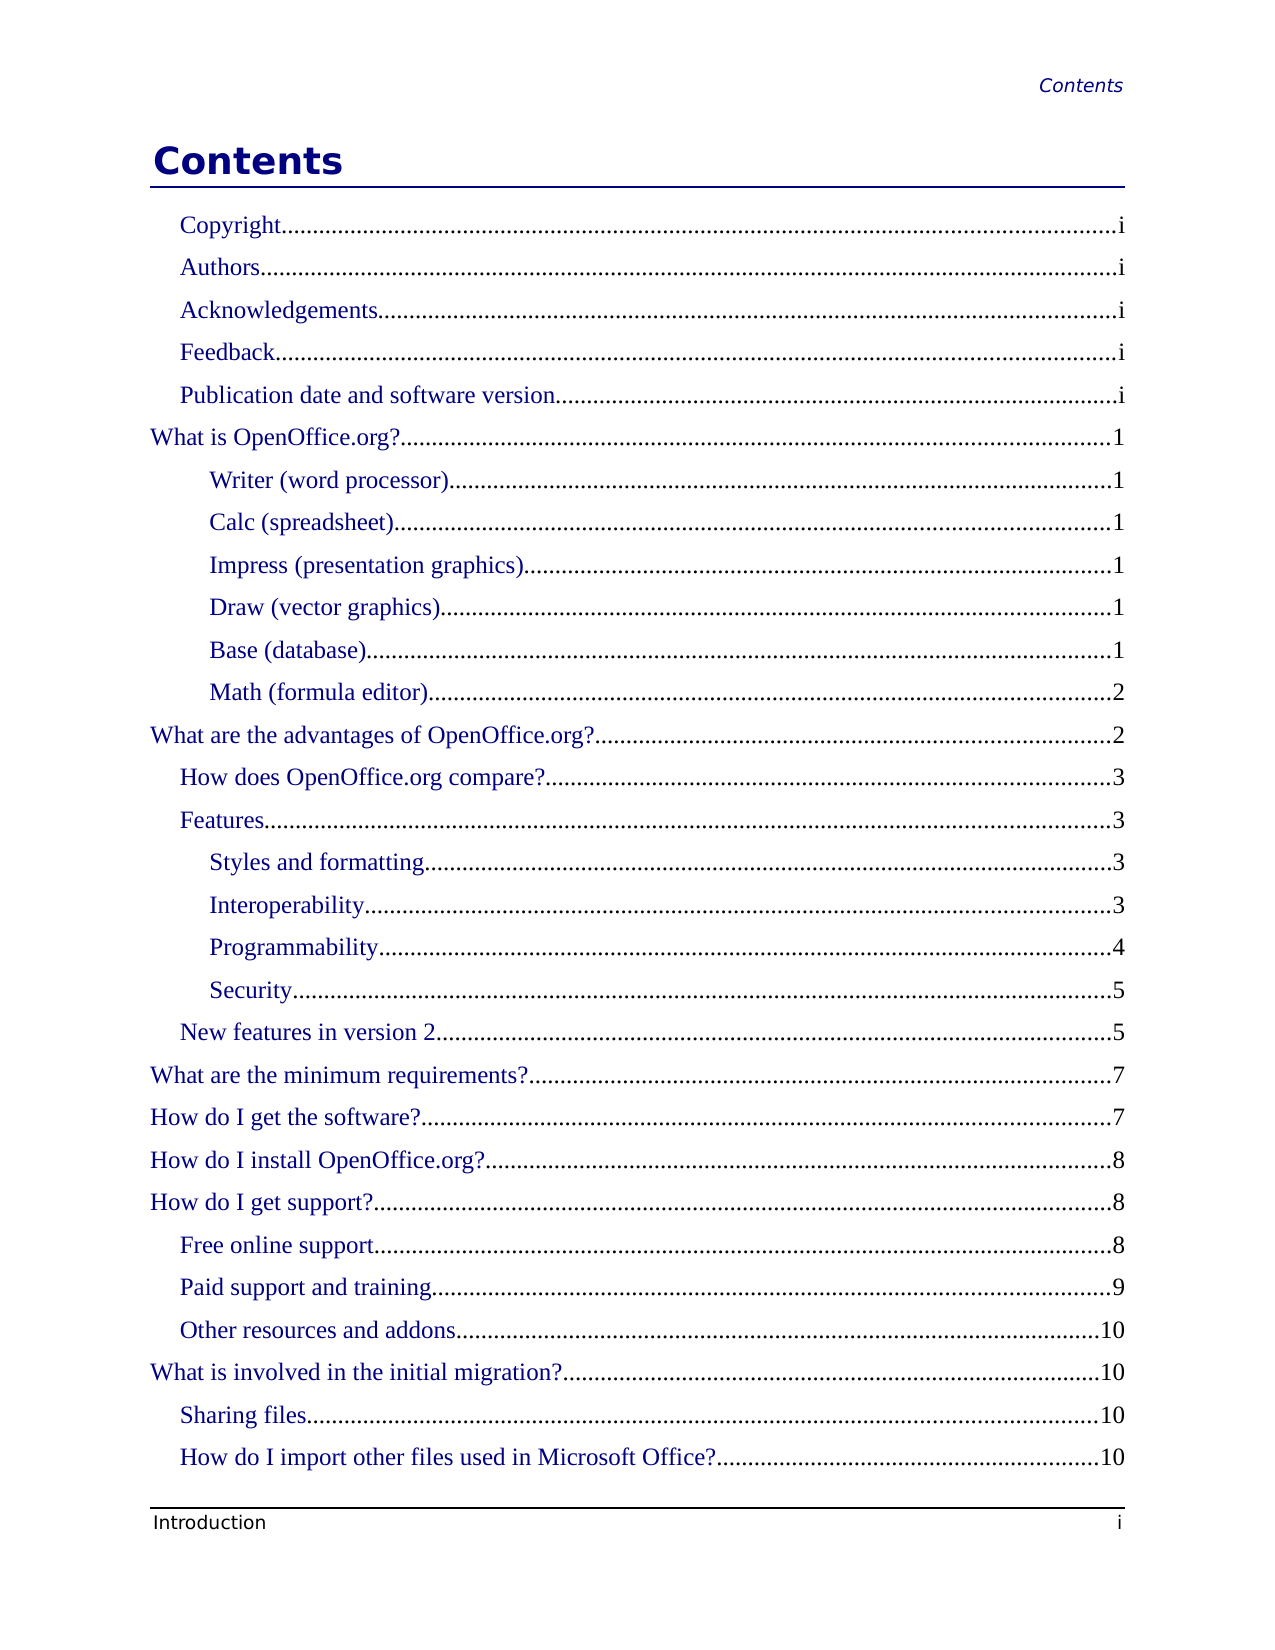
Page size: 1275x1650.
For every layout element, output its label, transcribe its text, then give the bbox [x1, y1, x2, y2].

text How do I get support? 8 [150, 1188, 1125, 1216]
text What are the minimum requirements? 7 [150, 1061, 1125, 1088]
text How do I import other files used in Microsoft Office? 10 [179, 1443, 1125, 1471]
text Free online support 8 [179, 1231, 1125, 1258]
text Math (formula editor) 2 [209, 678, 1125, 706]
text Styles and formatting 3 [209, 848, 1125, 876]
text Acknowledgements i [179, 296, 1125, 323]
text What are the advantages of OpenOffice.org? 2 [150, 721, 1125, 748]
text How do I install OpenOffice.org? 8 [150, 1146, 1125, 1173]
text Publication date and software version i [179, 381, 1125, 408]
text Contents [150, 137, 1125, 186]
text Writer (word processor) 1 [209, 466, 1125, 493]
text Programmability 4 [209, 933, 1125, 961]
text Authors i [179, 253, 1125, 281]
text What is involved in the initial migration? 10 [150, 1358, 1125, 1386]
text Base (database) 1 [209, 636, 1125, 663]
text Impress (presentation graphics) 1 [209, 551, 1125, 578]
text Security 5 [209, 976, 1125, 1003]
text Features 3 [179, 806, 1125, 833]
text Other resources and addons 10 [179, 1316, 1125, 1343]
text Calc (spreadsheet) 1 [209, 508, 1125, 536]
text Paid support and training 9 [179, 1273, 1125, 1301]
text How does OpenOffice.org compare? 3 [179, 763, 1125, 791]
text Copyright i [179, 211, 1125, 238]
text Draw (vector graphics) 1 [209, 593, 1125, 621]
text What is OpenOffice.org? 1 [150, 423, 1125, 451]
text New features in version 2 5 [179, 1018, 1125, 1046]
text Interoperability 3 [209, 891, 1125, 918]
text How do I get the software? 7 [150, 1103, 1125, 1131]
text Feedback i [179, 338, 1125, 366]
text Sharing files 10 [179, 1401, 1125, 1428]
